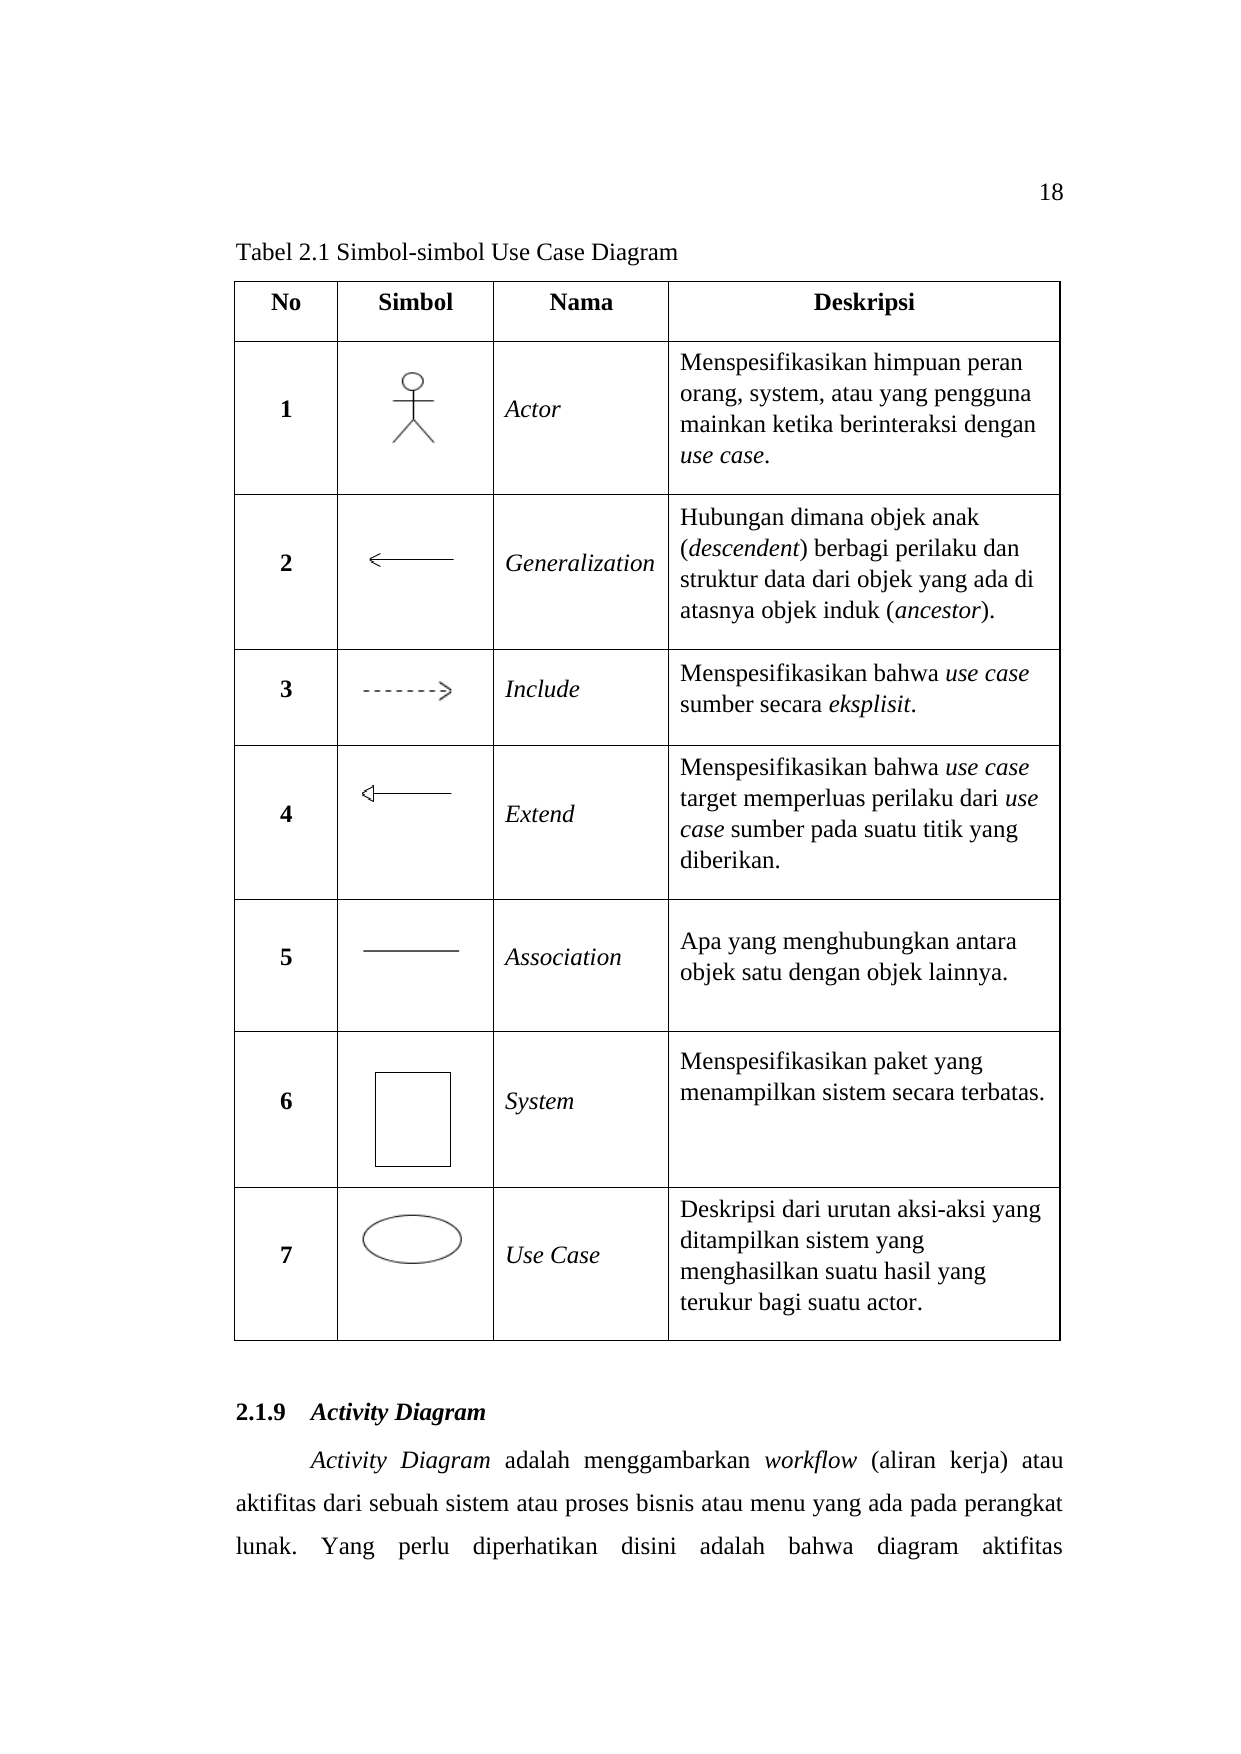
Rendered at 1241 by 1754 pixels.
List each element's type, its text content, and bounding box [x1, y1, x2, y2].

table_cell Menspesifikasikan bahwa use case sumber secara eksplisit. [669, 650, 1059, 745]
table_cell [338, 495, 493, 649]
picture [369, 540, 454, 585]
table_cell Hubungan dimana objek anak (descendent) berbagi perilaku dan struktur data dari objek yang ada di atasnya objek induk (ancestor). [669, 495, 1059, 649]
table_cell [338, 1032, 493, 1187]
table_cell Actor [494, 342, 668, 494]
table_header Deskripsi [669, 282, 1059, 341]
table_cell 7 [235, 1188, 337, 1340]
table_header Simbol [338, 282, 493, 341]
table_cell Association [494, 900, 668, 1031]
table_cell Include [494, 650, 668, 745]
text Tabel 2.1 Simbol-simbol Use Case Diagram [236, 237, 1063, 266]
picture [362, 671, 452, 716]
table_header No [235, 282, 337, 341]
picture [375, 370, 451, 456]
picture [363, 930, 460, 974]
table_cell Menspesifikasikan bahwa use case target memperluas perilaku dari use case sumber pada suatu titik yang diberikan. [669, 746, 1059, 899]
table_header Nama [494, 282, 668, 341]
table_cell [338, 650, 493, 745]
table_cell [338, 900, 493, 1031]
table_cell 6 [235, 1032, 337, 1187]
table_cell Deskripsi dari urutan aksi-aksi yang ditampilkan sistem yang menghasilkan suatu hasil yang terukur bagi suatu actor. [669, 1188, 1059, 1340]
table_cell Menspesifikasikan paket yang menampilkan sistem secara terbatas. [669, 1032, 1059, 1187]
table_cell [338, 1188, 493, 1340]
table_cell [338, 342, 493, 494]
picture [362, 771, 452, 821]
table_cell Use Case [494, 1188, 668, 1340]
table_cell System [494, 1032, 668, 1187]
table_cell 1 [235, 342, 337, 494]
table_cell Extend [494, 746, 668, 899]
table_cell Generalization [494, 495, 668, 649]
table_cell 3 [235, 650, 337, 745]
table_cell [338, 746, 493, 899]
table_cell Apa yang menghubungkan antara objek satu dengan objek lainnya. [669, 900, 1059, 1031]
table_cell Menspesifikasikan himpuan peran orang, system, atau yang pengguna mainkan ketika berinteraksi dengan use case. [669, 342, 1059, 494]
table_cell 4 [235, 746, 337, 899]
table_cell 2 [235, 495, 337, 649]
table_cell 5 [235, 900, 337, 1031]
text 2.1.9 Activity Diagram [236, 1397, 1063, 1426]
text Activity Diagram adalah menggambarkan workflow (aliran kerja) atau aktifitas dari sebuah sistem atau proses bisnis atau menu yang ada pada perangkat lunak. Yang perlu diperhatikan disini adalah bahwa diagram aktifitas [236, 1445, 1063, 1560]
picture [353, 1211, 468, 1270]
